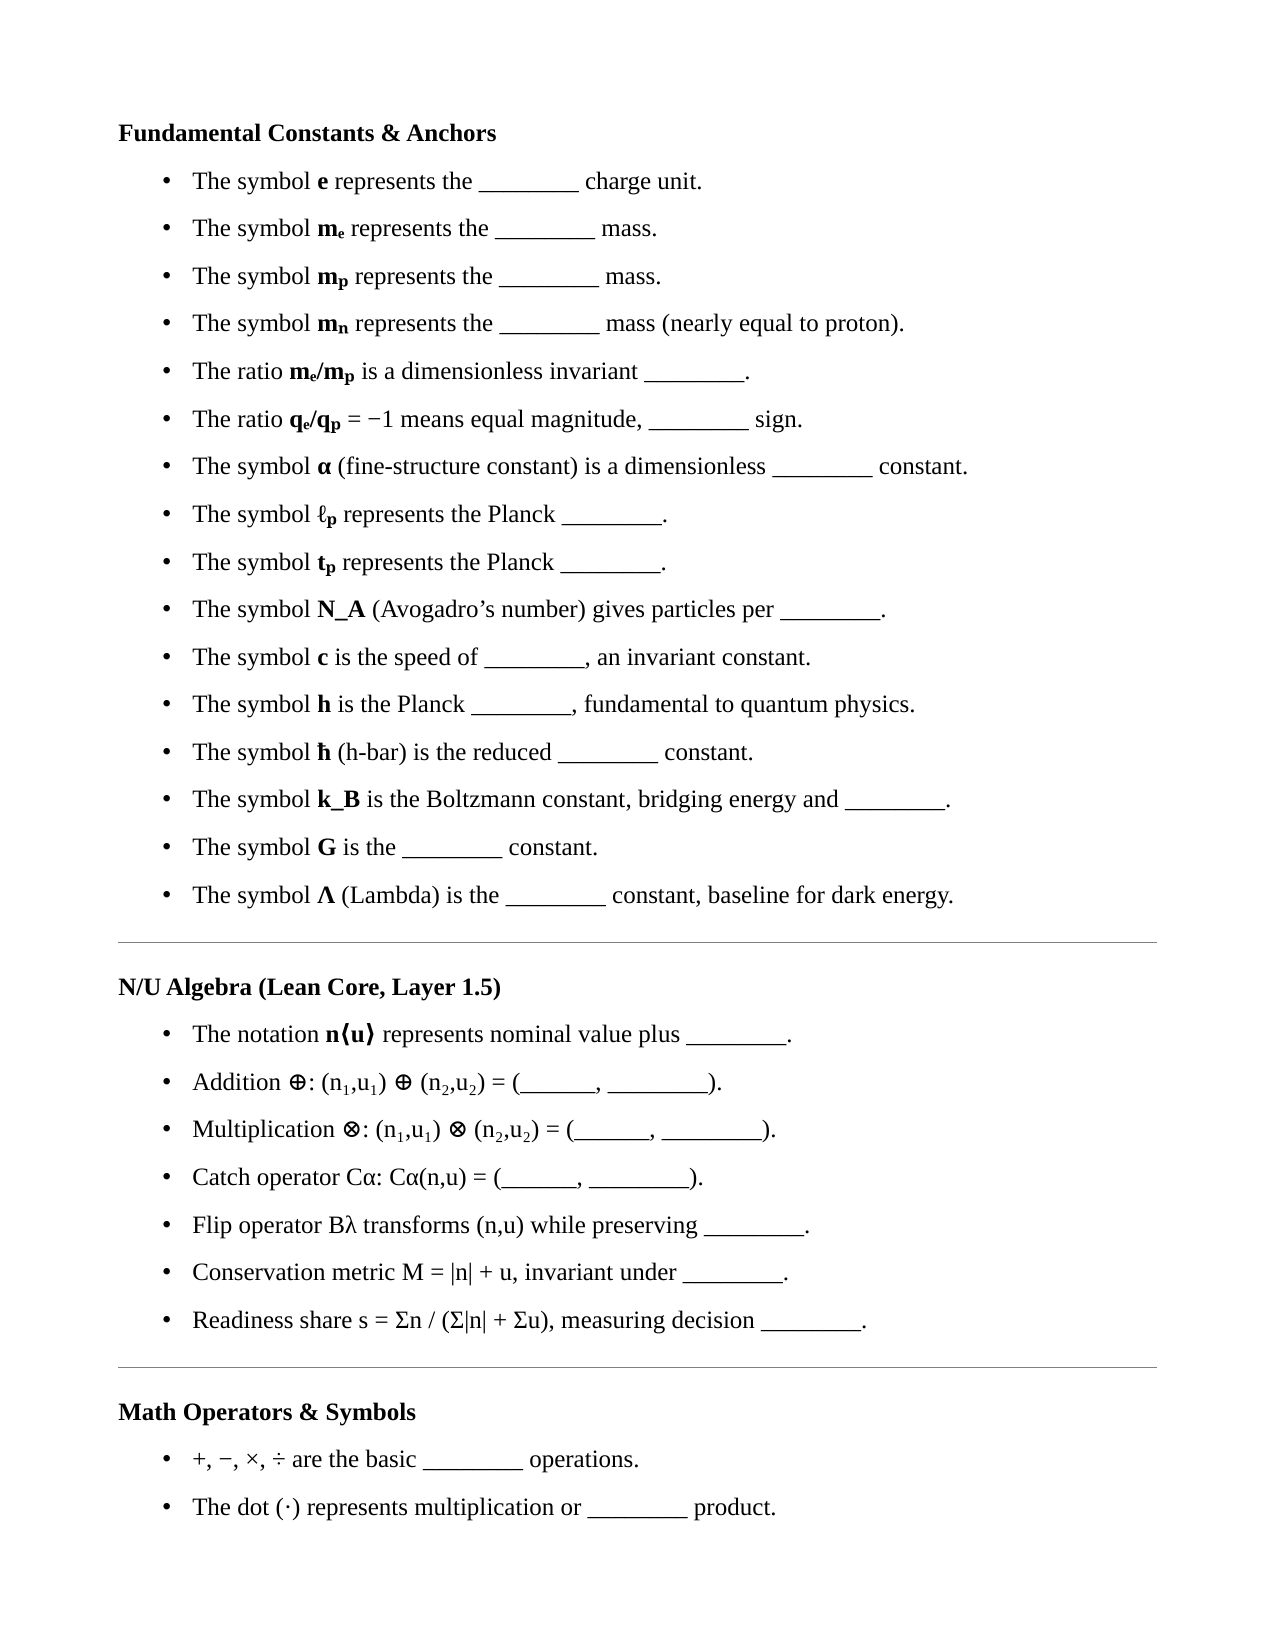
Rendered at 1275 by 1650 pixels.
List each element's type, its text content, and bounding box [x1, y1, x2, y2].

list The ratio qₑ/qₚ = −1 means equal magnitude, ________ sign. [162, 404, 1157, 432]
text Math Operators & Symbols [118, 1397, 1157, 1426]
list Multiplication ⊗: (n₁,u₁) ⊗ (n₂,u₂) = (______, ________). [162, 1114, 1157, 1143]
list The ratio mₑ/mₚ is a dimensionless invariant ________. [162, 356, 1157, 385]
list The symbol c is the speed of ________, an invariant constant. [162, 642, 1157, 671]
list The symbol h is the Planck ________, fundamental to quantum physics. [162, 689, 1157, 718]
text Fundamental Constants & Anchors [118, 118, 1157, 147]
list The symbol mₚ represents the ________ mass. [162, 261, 1157, 290]
list Catch operator Cα: Cα(n,u) = (______, ________). [162, 1162, 1157, 1191]
list The symbol Λ (Lambda) is the ________ constant, baseline for dark energy. [162, 880, 1157, 908]
list Readiness share s = Σn / (Σ|n| + Σu), measuring decision ________. [162, 1305, 1157, 1334]
list Flip operator Bλ transforms (n,u) while preserving ________. [162, 1210, 1157, 1238]
list The symbol ħ (h-bar) is the reduced ________ constant. [162, 737, 1157, 766]
list The symbol ℓₚ represents the Planck ________. [162, 499, 1157, 528]
list The symbol mₑ represents the ________ mass. [162, 213, 1157, 242]
list Conservation metric M = |n| + u, invariant under ________. [162, 1257, 1157, 1286]
list The symbol N_A (Avogadro’s number) gives particles per ________. [162, 594, 1157, 623]
list The notation n⟨u⟩ represents nominal value plus ________. [162, 1019, 1157, 1048]
text N/U Algebra (Lean Core, Layer 1.5) [118, 972, 1157, 1000]
list The symbol G is the ________ constant. [162, 832, 1157, 861]
list The symbol e represents the ________ charge unit. [162, 166, 1157, 194]
list +, −, ×, ÷ are the basic ________ operations. [162, 1444, 1157, 1473]
list The symbol k_B is the Boltzmann constant, bridging energy and ________. [162, 784, 1157, 813]
list Addition ⊕: (n₁,u₁) ⊕ (n₂,u₂) = (______, ________). [162, 1067, 1157, 1096]
list The dot (·) represents multiplication or ________ product. [162, 1492, 1157, 1521]
list The symbol mₙ represents the ________ mass (nearly equal to proton). [162, 308, 1157, 337]
list The symbol tₚ represents the Planck ________. [162, 547, 1157, 575]
list The symbol α (fine-structure constant) is a dimensionless ________ constant. [162, 451, 1157, 480]
